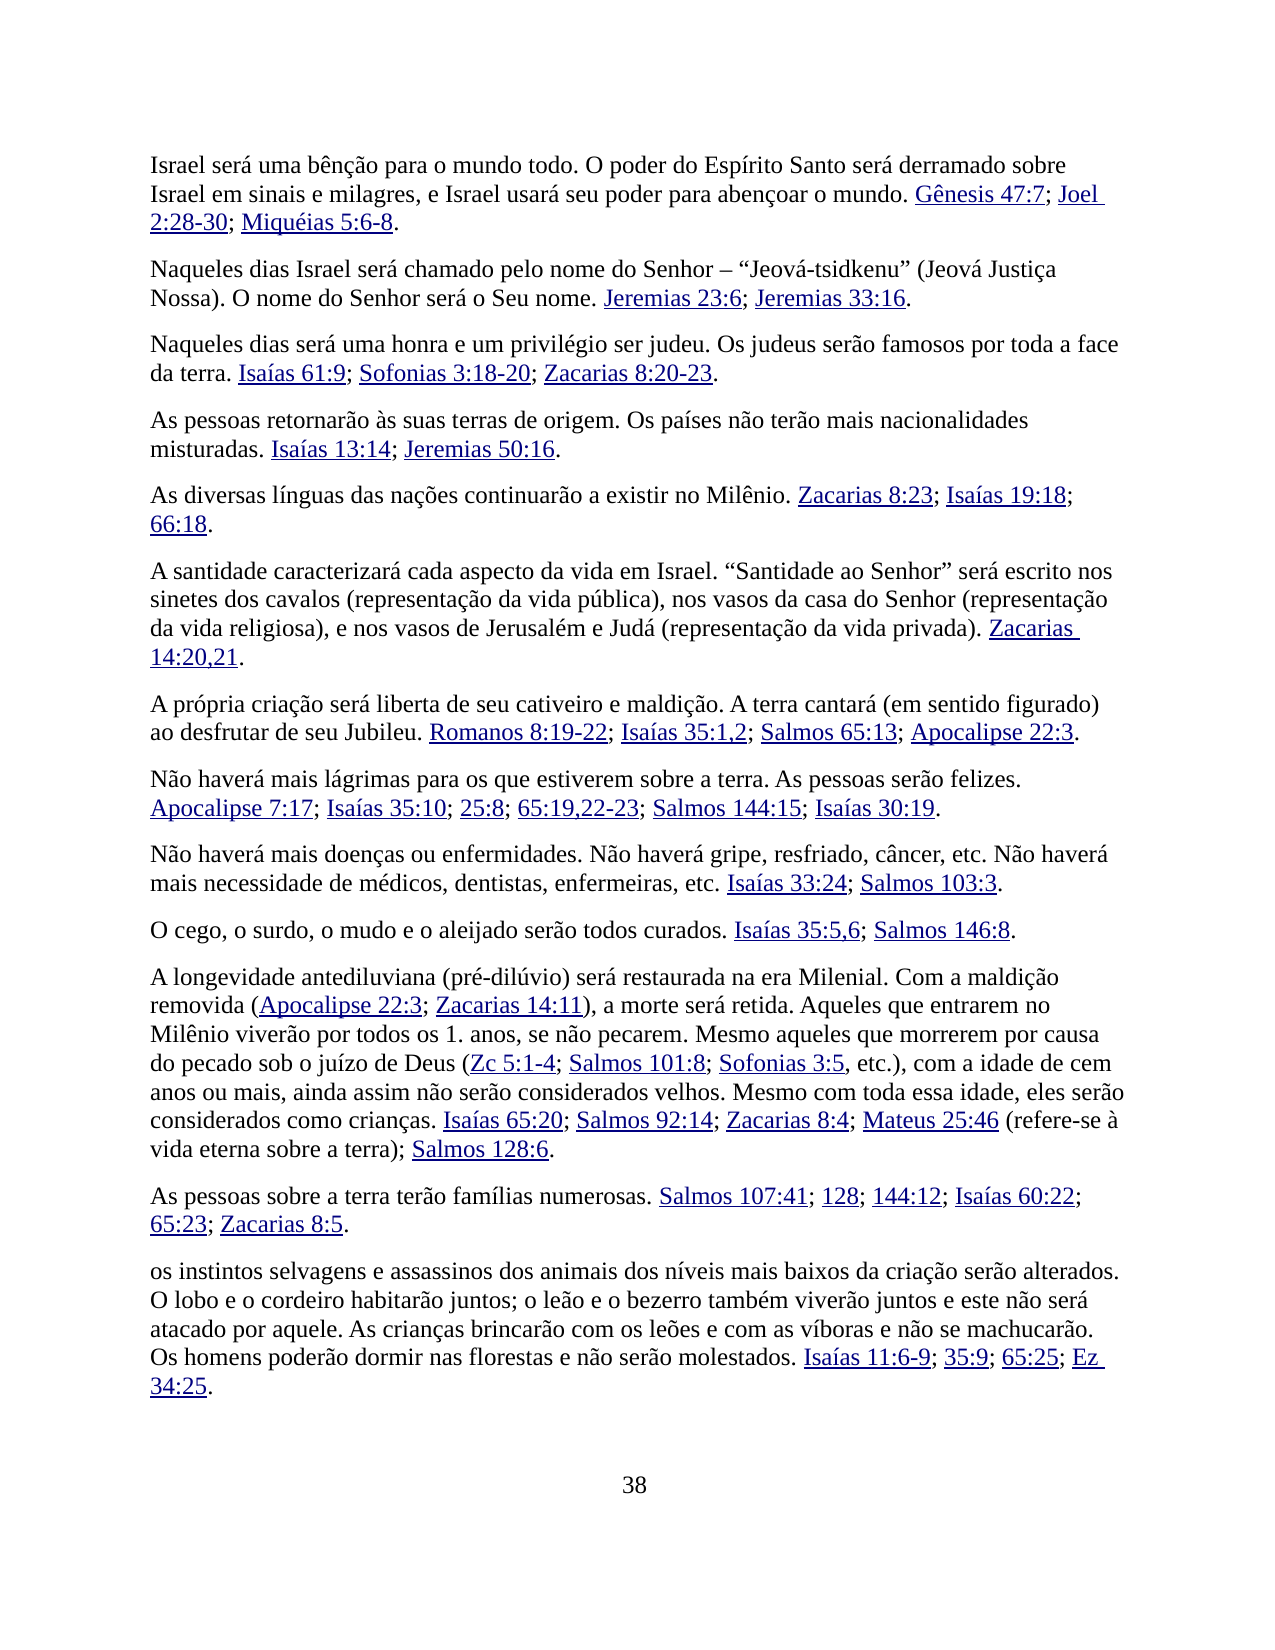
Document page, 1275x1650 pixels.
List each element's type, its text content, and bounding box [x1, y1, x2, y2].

text os instintos selvagens e assassinos dos animais dos níveis mais baixos da criação serão alterados. O lobo e o cordeiro habitarão juntos; o leão e o bezerro também viverão juntos e este não será atacado por aquele. As crianças brincarão com os leões e com as víboras e não se machucarão. Os homens poderão dormir nas florestas e não serão molestados. Isaías 11:6-9; 35:9; 65:25; Ez 34:25. [150, 1256, 1125, 1400]
text Não haverá mais doenças ou enfermidades. Não haverá gripe, resfriado, câncer, etc. Não haverá mais necessidade de médicos, dentistas, enfermeiras, etc. Isaías 33:24; Salmos 103:3. [150, 839, 1125, 897]
text As pessoas retornarão às suas terras de origem. Os países não terão mais nacionalidades misturadas. Isaías 13:14; Jeremias 50:16. [150, 405, 1125, 462]
text As diversas línguas das nações continuarão a existir no Milênio. Zacarias 8:23; Isaías 19:18; 66:18. [150, 480, 1125, 538]
text A própria criação será liberta de seu cativeiro e maldição. A terra cantará (em sentido figurado) ao desfrutar de seu Jubileu. Romanos 8:19-22; Isaías 35:1,2; Salmos 65:13; Apocalipse 22:3. [150, 689, 1125, 746]
text Israel será uma bênção para o mundo todo. O poder do Espírito Santo será derramado sobre Israel em sinais e milagres, e Israel usará seu poder para abençoar o mundo. Gênesis 47:7; Joel 2:28-30; Miquéias 5:6-8. [150, 150, 1125, 236]
text A longevidade antediluviana (pré-dilúvio) será restaurada na era Milenial. Com a maldição removida (Apocalipse 22:3; Zacarias 14:11), a morte será retida. Aqueles que entrarem no Milênio viverão por todos os 1. anos, se não pecarem. Mesmo aqueles que morrerem por causa do pecado sob o juízo de Deus (Zc 5:1-4; Salmos 101:8; Sofonias 3:5, etc.), com a idade de cem anos ou mais, ainda assim não serão considerados velhos. Mesmo com toda essa idade, eles serão considerados como crianças. Isaías 65:20; Salmos 92:14; Zacarias 8:4; Mateus 25:46 (refere-se à vida eterna sobre a terra); Salmos 128:6. [150, 962, 1125, 1163]
text Naqueles dias será uma honra e um privilégio ser judeu. Os judeus serão famosos por toda a face da terra. Isaías 61:9; Sofonias 3:18-20; Zacarias 8:20-23. [150, 329, 1125, 387]
text Não haverá mais lágrimas para os que estiverem sobre a terra. As pessoas serão felizes. Apocalipse 7:17; Isaías 35:10; 25:8; 65:19,22-23; Salmos 144:15; Isaías 30:19. [150, 764, 1125, 822]
text O cego, o surdo, o mudo e o aleijado serão todos curados. Isaías 35:5,6; Salmos 146:8. [150, 915, 1125, 944]
text A santidade caracterizará cada aspecto da vida em Israel. “Santidade ao Senhor” será escrito nos sinetes dos cavalos (representação da vida pública), nos vasos da casa do Senhor (representação da vida religiosa), e nos vasos de Jerusalém e Judá (representação da vida privada). Zacarias 14:20,21. [150, 556, 1125, 671]
text As pessoas sobre a terra terão famílias numerosas. Salmos 107:41; 128; 144:12; Isaías 60:22; 65:23; Zacarias 8:5. [150, 1181, 1125, 1238]
text Naqueles dias Israel será chamado pelo nome do Senhor – “Jeová-tsidkenu” (Jeová Justiça Nossa). O nome do Senhor será o Seu nome. Jeremias 23:6; Jeremias 33:16. [150, 254, 1125, 312]
